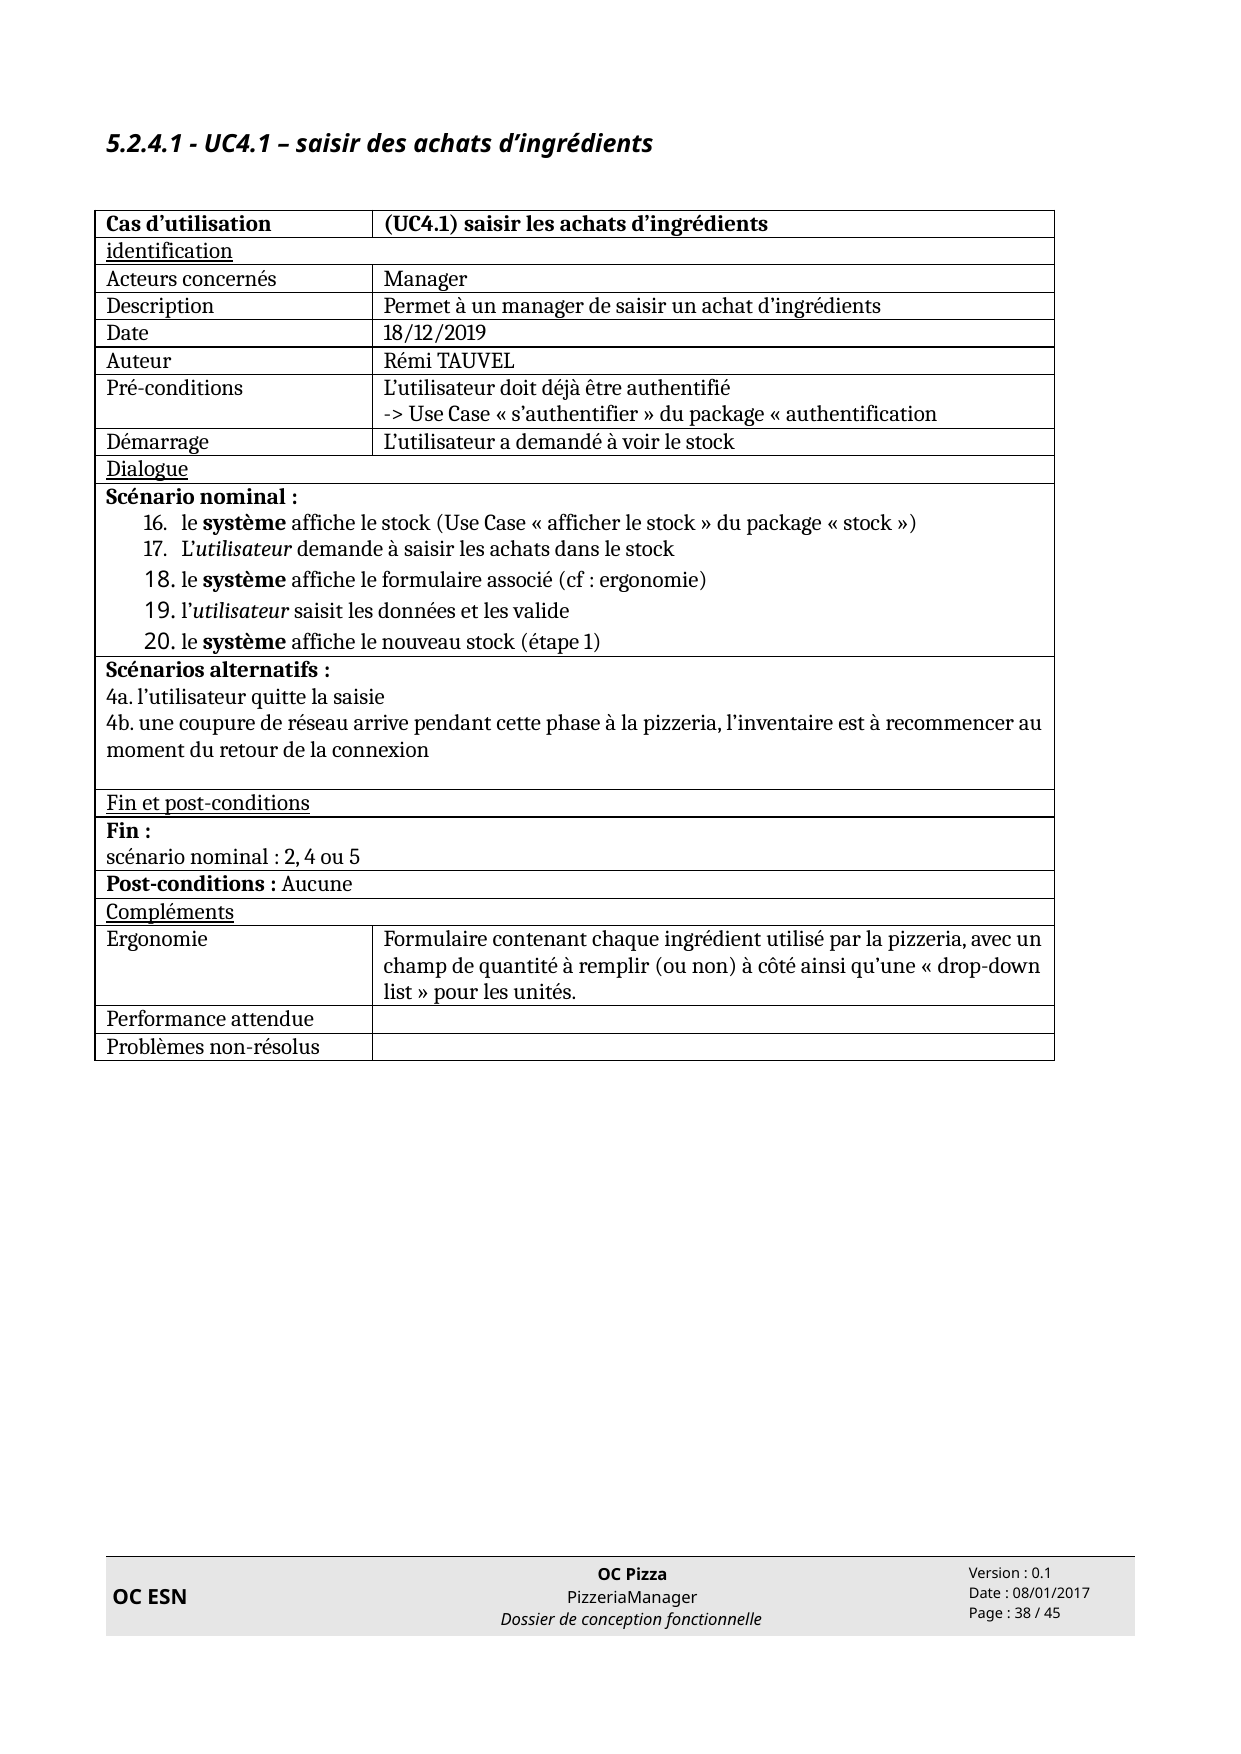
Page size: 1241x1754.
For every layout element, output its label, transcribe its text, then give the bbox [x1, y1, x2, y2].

table_cell Problèmes non-résolus [96, 1034, 372, 1060]
table_cell Ergonomie [96, 926, 372, 1005]
table_cell L’utilisateur a demandé à voir le stock [373, 429, 1054, 455]
table_cell identification [96, 238, 1054, 264]
table_cell Démarrage [96, 429, 372, 455]
table_cell L’utilisateur doit déjà être authentifié -> Use Case « s’authentifier » du package « authentification [373, 375, 1054, 428]
table_cell Permet à un manager de saisir un achat d’ingrédients [373, 293, 1054, 319]
table_header Cas d’utilisation [96, 211, 372, 237]
table_cell Fin : scénario nominal : 2, 4 ou 5 [96, 818, 1054, 870]
table_cell Scénario nominal : le système affiche le stock (Use Case « afficher le stock » du package « stock ») L’utilisateur demande à saisir les achats dans le stock le système affiche le formulaire associé (cf : ergonomie) l’utilisateur saisit les données et les valide le système affiche le nouveau stock (étape 1) [96, 484, 1054, 656]
table_cell Scénarios alternatifs : 4a. l’utilisateur quitte la saisie 4b. une coupure de réseau arrive pendant cette phase à la pizzeria, l’inventaire est à recommencer au moment du retour de la connexion [96, 657, 1054, 789]
table_cell [373, 1006, 1054, 1032]
table_cell Description [96, 293, 372, 319]
table_cell [373, 1034, 1054, 1060]
table_cell Compléments [96, 899, 1054, 925]
table_cell Dialogue [96, 456, 1054, 482]
table_cell Formulaire contenant chaque ingrédient utilisé par la pizzeria, avec un champ de quantité à remplir (ou non) à côté ainsi qu’une « drop-down list » pour les unités. [373, 926, 1054, 1005]
table_cell Fin et post-conditions [96, 790, 1054, 816]
table_cell Rémi TAUVEL [373, 348, 1054, 374]
table_cell Pré-conditions [96, 375, 372, 428]
table_cell Acteurs concernés [96, 265, 372, 292]
table_header (UC4.1) saisir les achats d’ingrédients [373, 211, 1054, 237]
table_cell Performance attendue [96, 1006, 372, 1032]
table_cell Post-conditions : Aucune [96, 871, 1054, 898]
table_cell Auteur [96, 348, 372, 374]
table_cell Manager [373, 265, 1054, 292]
subtitle UC4.1 – saisir des achats d’ingrédients [106, 125, 1134, 159]
table_cell Date [96, 320, 372, 346]
table_cell 18/12/2019 [373, 320, 1054, 346]
